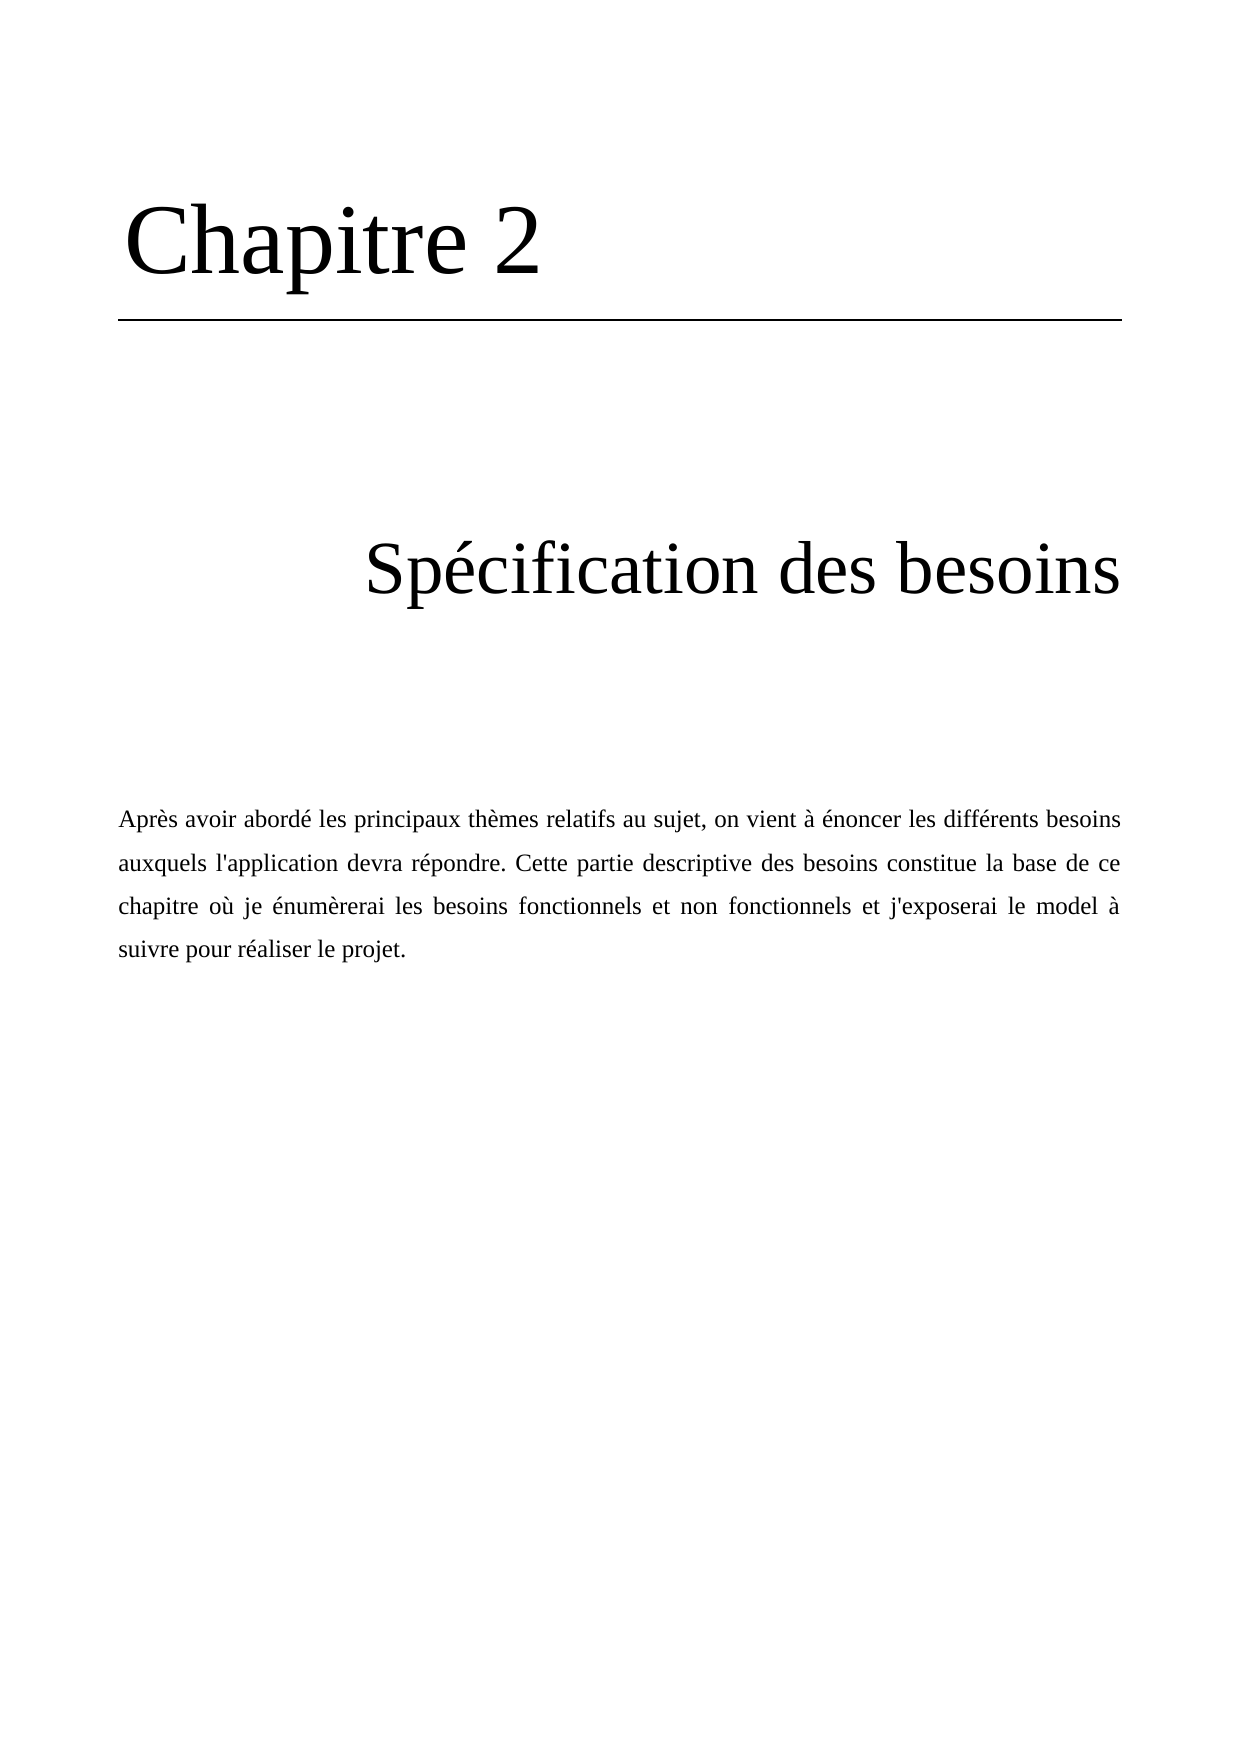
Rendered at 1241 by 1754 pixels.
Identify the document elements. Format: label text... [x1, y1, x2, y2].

text Après avoir abordé les principaux thèmes relatifs au sujet, on vient à énoncer les différents besoins auxquels l'application devra répondre. Cette partie descriptive des besoins constitue la base de ce chapitre où je énumèrerai les besoins fonctionnels et non fonctionnels et j'exposerai le model à suivre pour réaliser le projet. [118, 804, 1122, 963]
text Spécification des besoins [118, 523, 1122, 609]
table_header Chapitre 2 [118, 159, 1122, 319]
